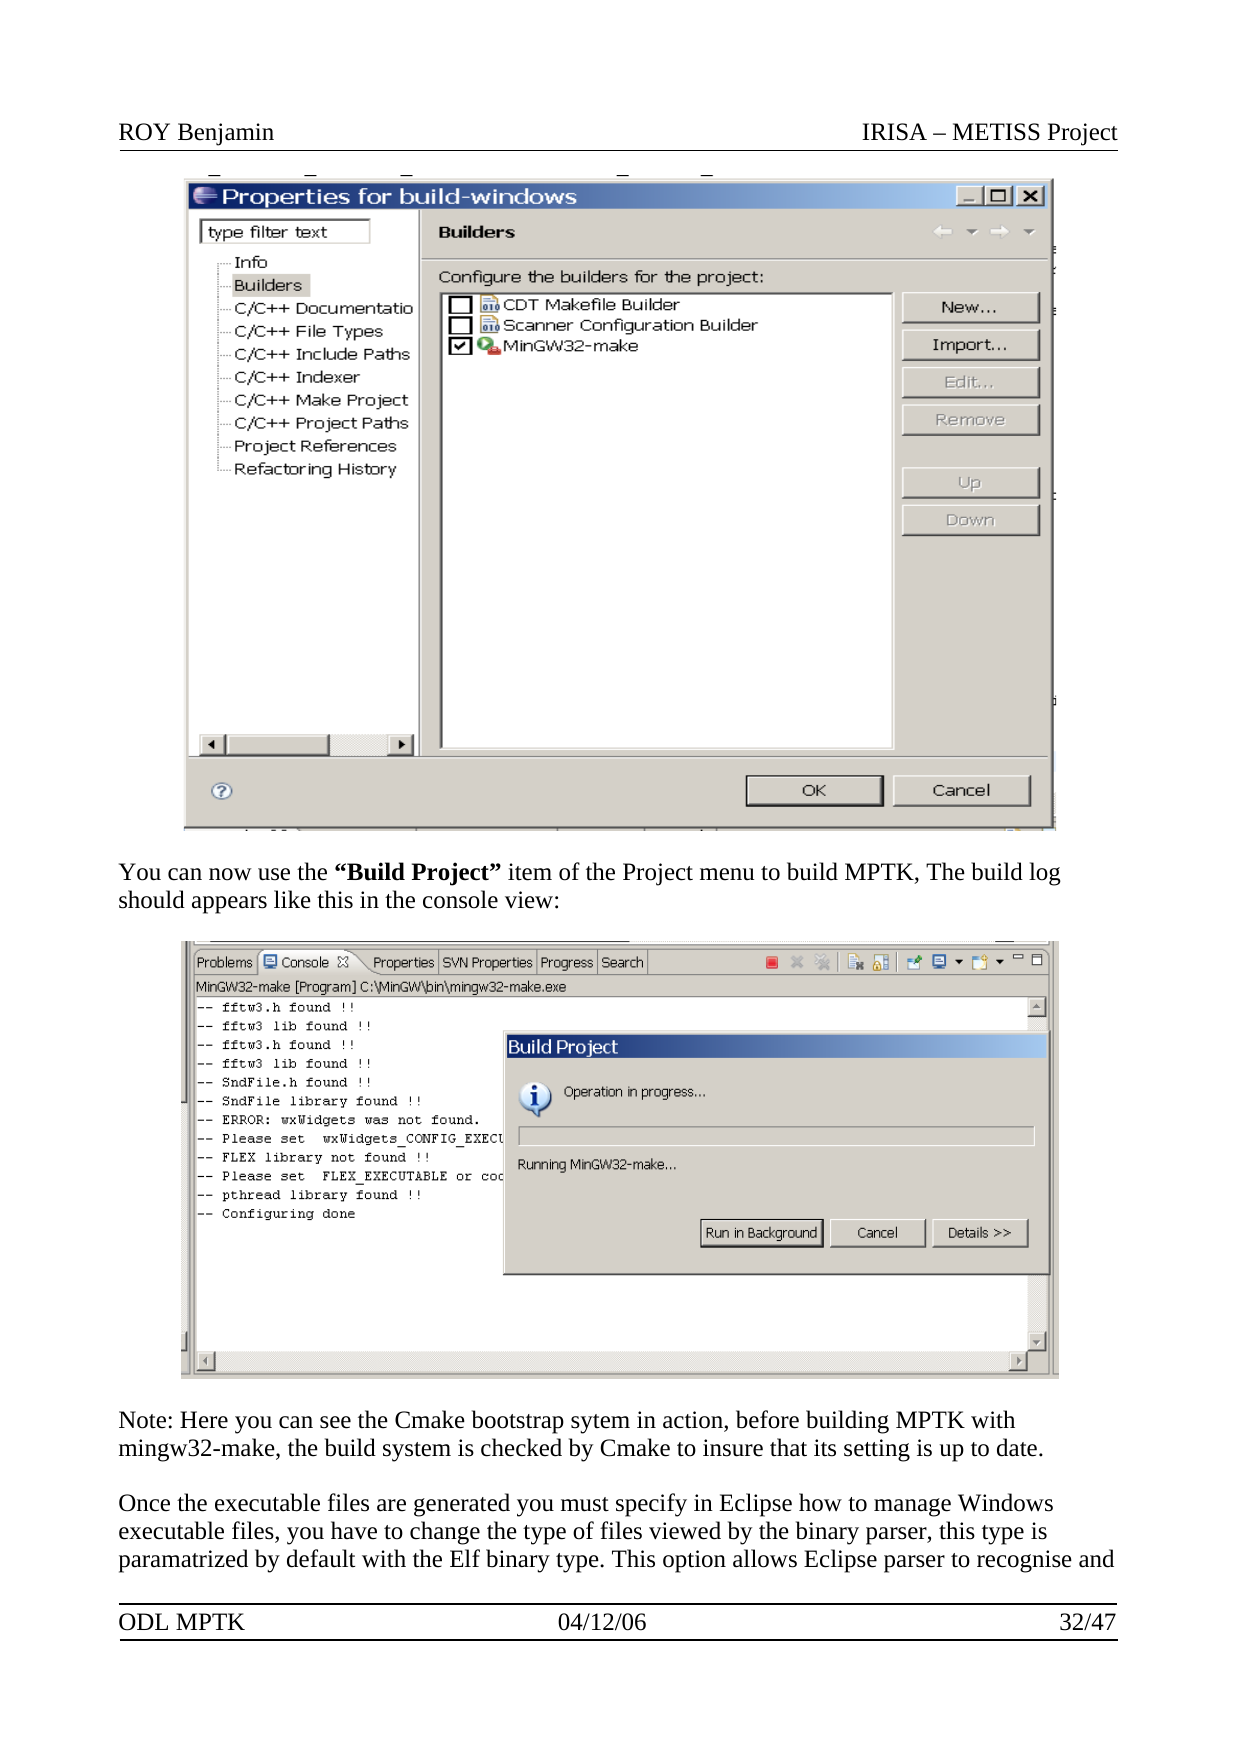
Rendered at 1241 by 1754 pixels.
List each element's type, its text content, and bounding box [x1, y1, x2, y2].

text Once the executable files are generated you must specify in Eclipse how to manage Windows executable files, you have to change the type of files viewed by the binary parser, this type is paramatrized by default with the Elf binary type. This option allows Eclipse parser to recognise and [118, 1489, 1122, 1572]
picture [183, 175, 1057, 831]
text You can now use the “Build Project” item of the Project menu to build MPTK, The build log should appears like this in the console view: [118, 858, 1122, 914]
text Note: Here you can see the Cmake bootstrap sytem in action, before building MPTK with mingw32-make, the build system is checked by Cmake to insure that its setting is up to date. [118, 1406, 1122, 1462]
picture [181, 941, 1059, 1379]
